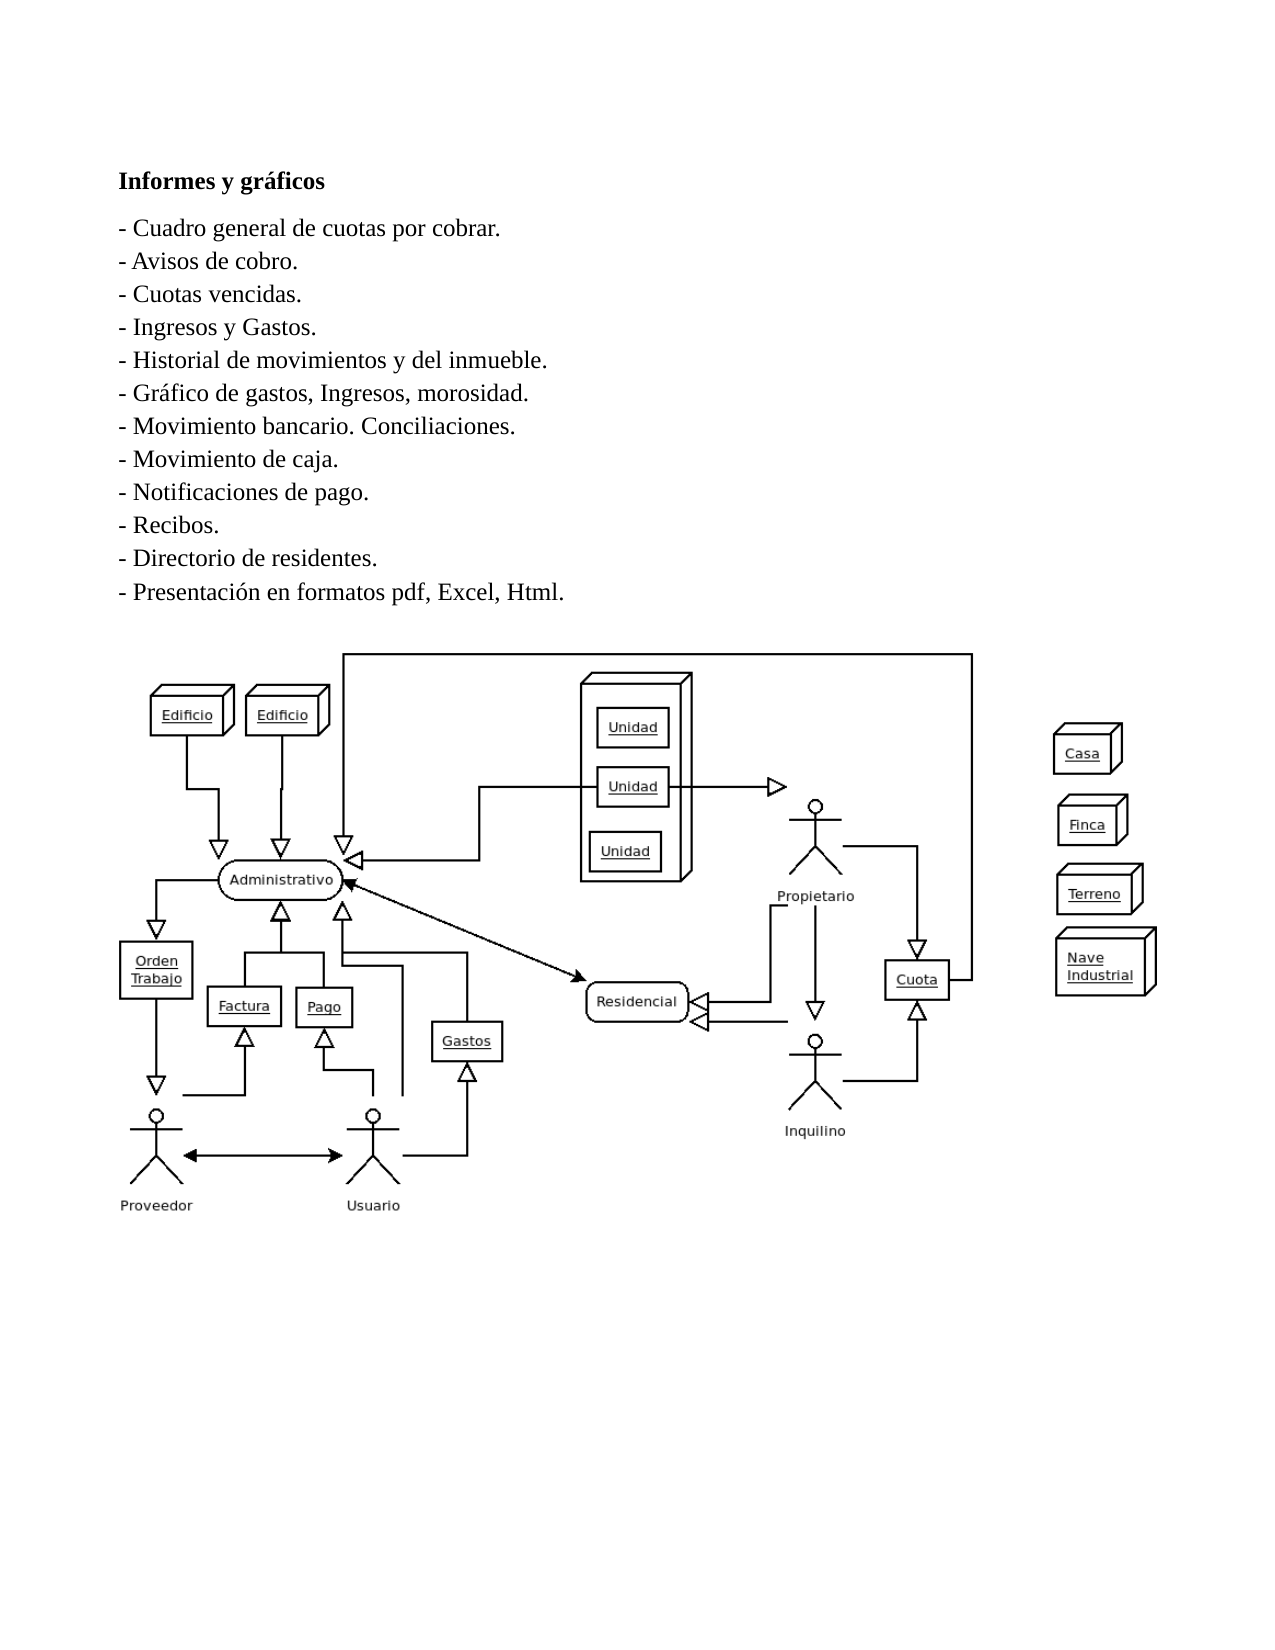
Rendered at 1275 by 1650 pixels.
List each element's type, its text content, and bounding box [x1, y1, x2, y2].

text Informes y gráficos [118, 166, 1157, 194]
picture [118, 652, 1157, 1216]
text - Cuadro general de cuotas por cobrar. - Avisos de cobro. - Cuotas vencidas. - Ingresos y Gastos. - Historial de movimientos y del inmueble. - Gráfico de gastos, Ingresos, morosidad. - Movimiento bancario. Conciliaciones. - Movimiento de caja. - Notificaciones de pago. - Recibos. - Directorio de residentes. - Presentación en formatos pdf, Excel, Html. [118, 213, 1157, 605]
